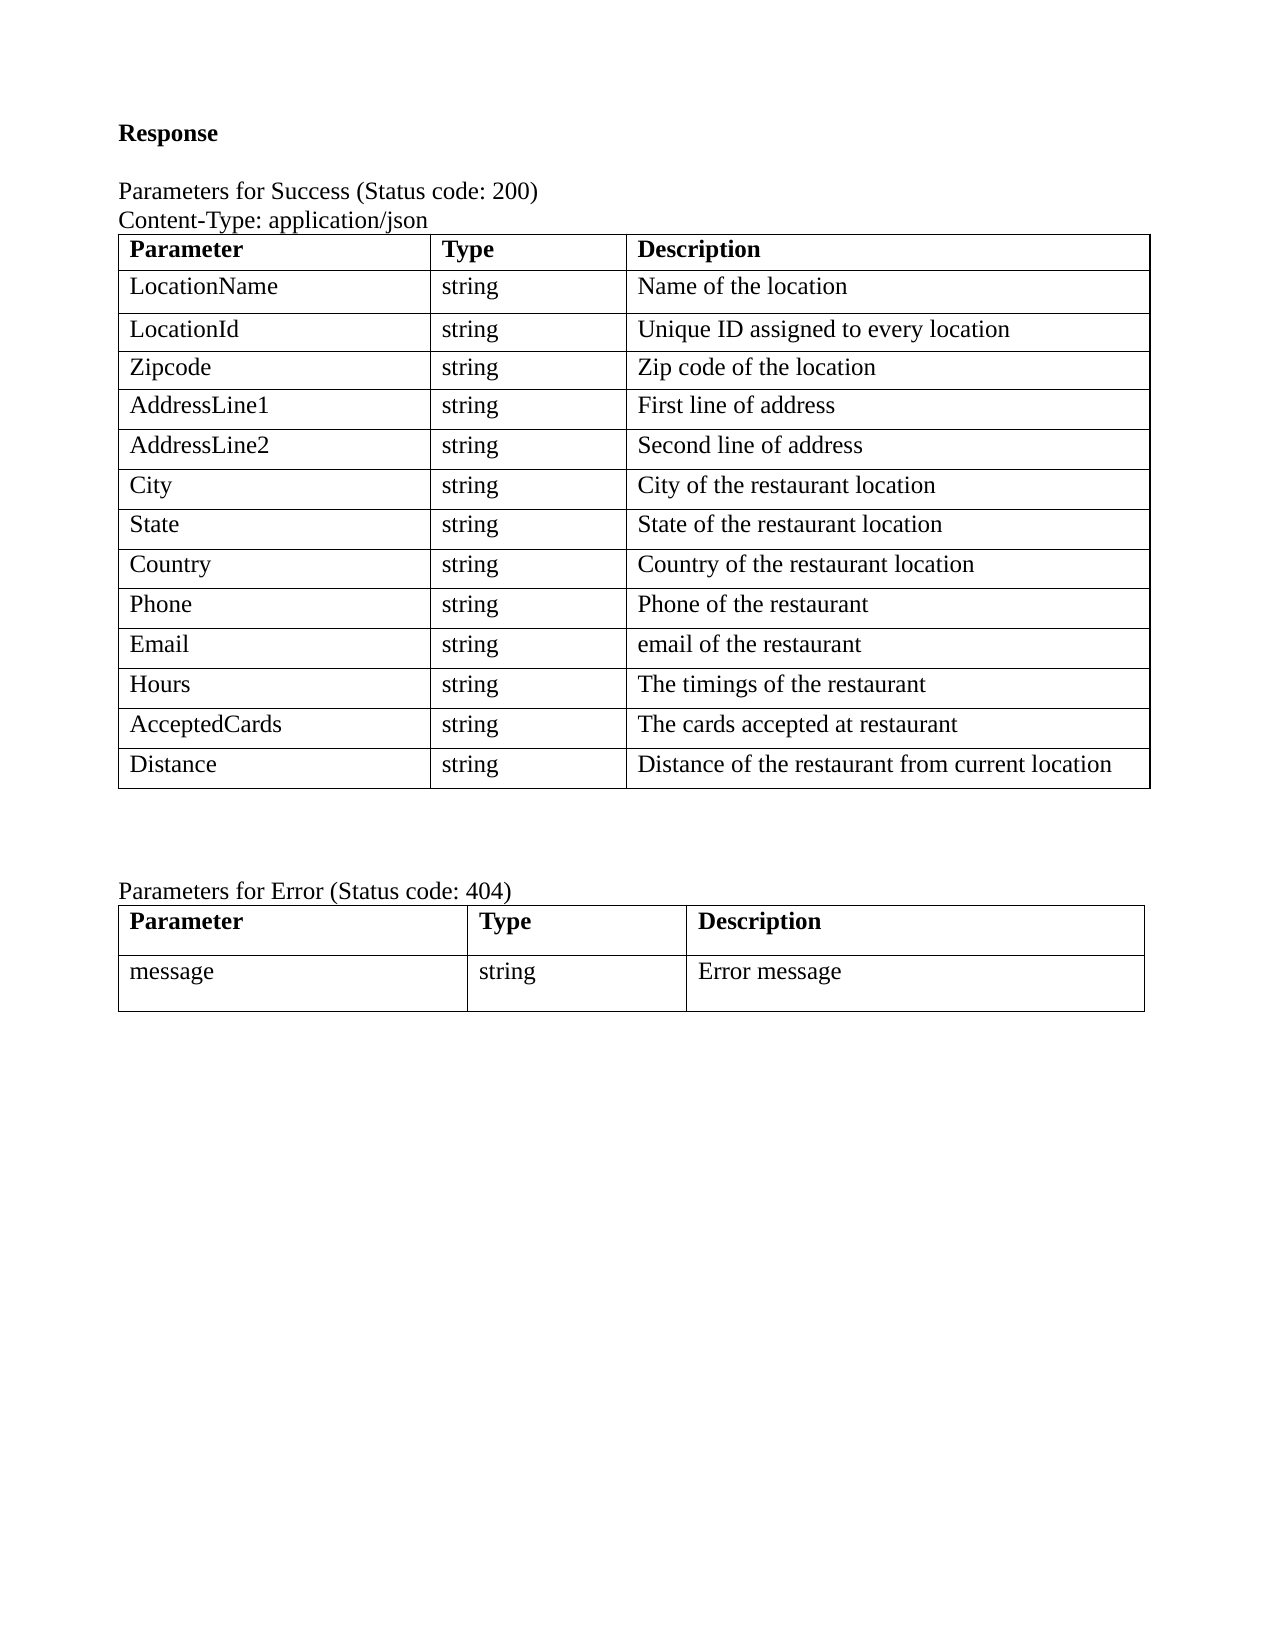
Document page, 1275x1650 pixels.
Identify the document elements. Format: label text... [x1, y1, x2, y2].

table_cell string [431, 589, 626, 628]
text Content-Type: application/json [118, 205, 1157, 233]
table_cell message [119, 956, 467, 1011]
table_cell City [119, 470, 430, 508]
table_cell Phone [119, 589, 430, 628]
table_cell Second line of address [627, 430, 1149, 469]
table_cell string [431, 510, 626, 548]
table_cell string [468, 956, 686, 1011]
table_cell The cards accepted at restaurant [627, 709, 1149, 748]
table_cell string [431, 470, 626, 508]
table_cell The timings of the restaurant [627, 669, 1149, 708]
table_header Description [627, 235, 1149, 270]
table_cell Phone of the restaurant [627, 589, 1149, 628]
table_cell AcceptedCards [119, 709, 430, 748]
table_cell string [431, 430, 626, 469]
table_cell string [431, 390, 626, 429]
table_cell string [431, 314, 626, 351]
table_cell string [431, 271, 626, 313]
text Response [118, 118, 1157, 147]
table_cell City of the restaurant location [627, 470, 1149, 508]
table_cell string [431, 749, 626, 788]
table_cell State [119, 510, 430, 548]
table_cell LocationName [119, 271, 430, 313]
table_cell Error message [687, 956, 1144, 1011]
table_cell string [431, 550, 626, 588]
table_cell Distance of the restaurant from current location [627, 749, 1149, 788]
table_header Type [468, 906, 686, 955]
table_cell Distance [119, 749, 430, 788]
table_header Type [431, 235, 626, 270]
table_cell LocationId [119, 314, 430, 351]
table_header Parameter [119, 235, 430, 270]
table_cell string [431, 709, 626, 748]
table_cell Country of the restaurant location [627, 550, 1149, 588]
table_cell State of the restaurant location [627, 510, 1149, 548]
table_cell Email [119, 629, 430, 668]
table_cell string [431, 669, 626, 708]
table_cell AddressLine2 [119, 430, 430, 469]
table_cell string [431, 629, 626, 668]
table_cell Name of the location [627, 271, 1149, 313]
table_cell Zipcode [119, 352, 430, 389]
table_cell AddressLine1 [119, 390, 430, 429]
table_header Parameter [119, 906, 467, 955]
table_cell Zip code of the location [627, 352, 1149, 389]
table_cell Country [119, 550, 430, 588]
table_cell Hours [119, 669, 430, 708]
table_cell First line of address [627, 390, 1149, 429]
text Parameters for Success (Status code: 200) [118, 176, 1157, 205]
text Parameters for Error (Status code: 404) [118, 876, 1157, 905]
table_cell string [431, 352, 626, 389]
table_cell Unique ID assigned to every location [627, 314, 1149, 351]
table_header Description [687, 906, 1144, 955]
table_cell email of the restaurant [627, 629, 1149, 668]
